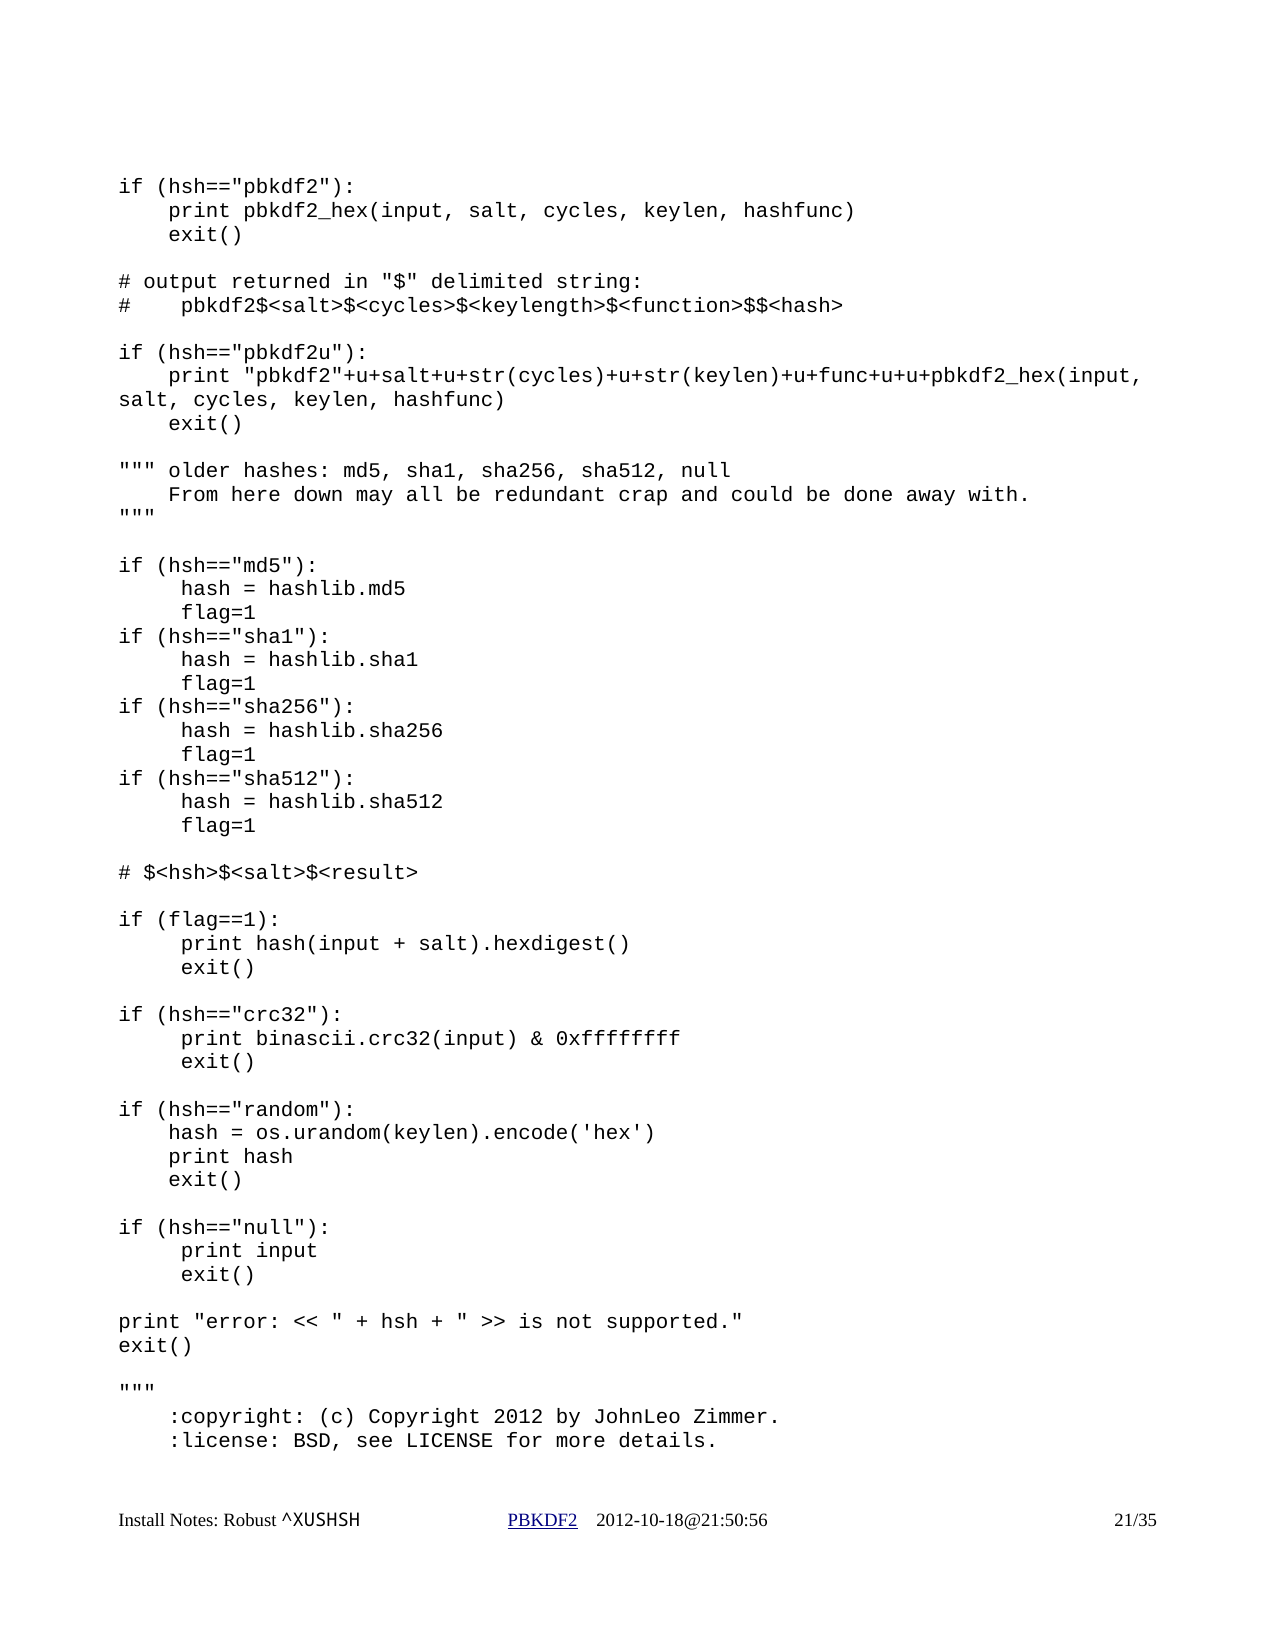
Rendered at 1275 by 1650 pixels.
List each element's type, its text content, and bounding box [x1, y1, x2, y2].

text exit() [118, 413, 1183, 436]
text hash = hashlib.md5 [118, 578, 1183, 602]
text flag=1 [118, 744, 1183, 767]
text """ [118, 1382, 1183, 1406]
text hash = hashlib.sha512 [118, 791, 1183, 815]
text exit() [118, 1169, 1183, 1193]
text exit() [118, 1051, 1183, 1075]
text # output returned in "$" delimited string: [118, 271, 1183, 294]
text exit() [118, 957, 1183, 980]
text if (hsh=="sha256"): [118, 697, 1183, 720]
text flag=1 [118, 815, 1183, 838]
text if (hsh=="sha1"): [118, 626, 1183, 649]
text if (hsh=="md5"): [118, 555, 1183, 578]
text print pbkdf2_hex(input, salt, cycles, keylen, hashfunc) [118, 200, 1183, 224]
text hash = hashlib.sha1 [118, 649, 1183, 673]
text print hash(input + salt).hexdigest() [118, 933, 1183, 957]
text """ older hashes: md5, sha1, sha256, sha512, null [118, 460, 1183, 484]
text if (hsh=="pbkdf2u"): [118, 342, 1183, 366]
text print "error: << " + hsh + " >> is not supported." [118, 1311, 1183, 1335]
text flag=1 [118, 602, 1183, 626]
text if (hsh=="random"): [118, 1098, 1183, 1122]
text hash = os.urandom(keylen).encode('hex') [118, 1122, 1183, 1146]
text # pbkdf2$<salt>$<cycles>$<keylength>$<function>$$<hash> [118, 294, 1183, 318]
text From here down may all be redundant crap and could be done away with. [118, 484, 1183, 507]
text exit() [118, 224, 1183, 247]
text """ [118, 507, 1183, 531]
text # $<hsh>$<salt>$<result> [118, 862, 1183, 886]
text print binascii.crc32(input) & 0xffffffff [118, 1028, 1183, 1051]
text if (hsh=="sha512"): [118, 767, 1183, 791]
text flag=1 [118, 673, 1183, 697]
text hash = hashlib.sha256 [118, 720, 1183, 744]
text exit() [118, 1264, 1183, 1288]
text print hash [118, 1146, 1183, 1169]
text if (hsh=="crc32"): [118, 1004, 1183, 1028]
text exit() [118, 1335, 1183, 1359]
text print input [118, 1240, 1183, 1264]
text if (hsh=="null"): [118, 1217, 1183, 1240]
text :copyright: (c) Copyright 2012 by JohnLeo Zimmer. [118, 1406, 1183, 1429]
text if (hsh=="pbkdf2"): [118, 176, 1183, 200]
text :license: BSD, see LICENSE for more details. [118, 1429, 1183, 1453]
text if (flag==1): [118, 909, 1183, 933]
text print "pbkdf2"+u+salt+u+str(cycles)+u+str(keylen)+u+func+u+u+pbkdf2_hex(input, salt, cycles, keylen, hashfunc) [118, 366, 1183, 413]
